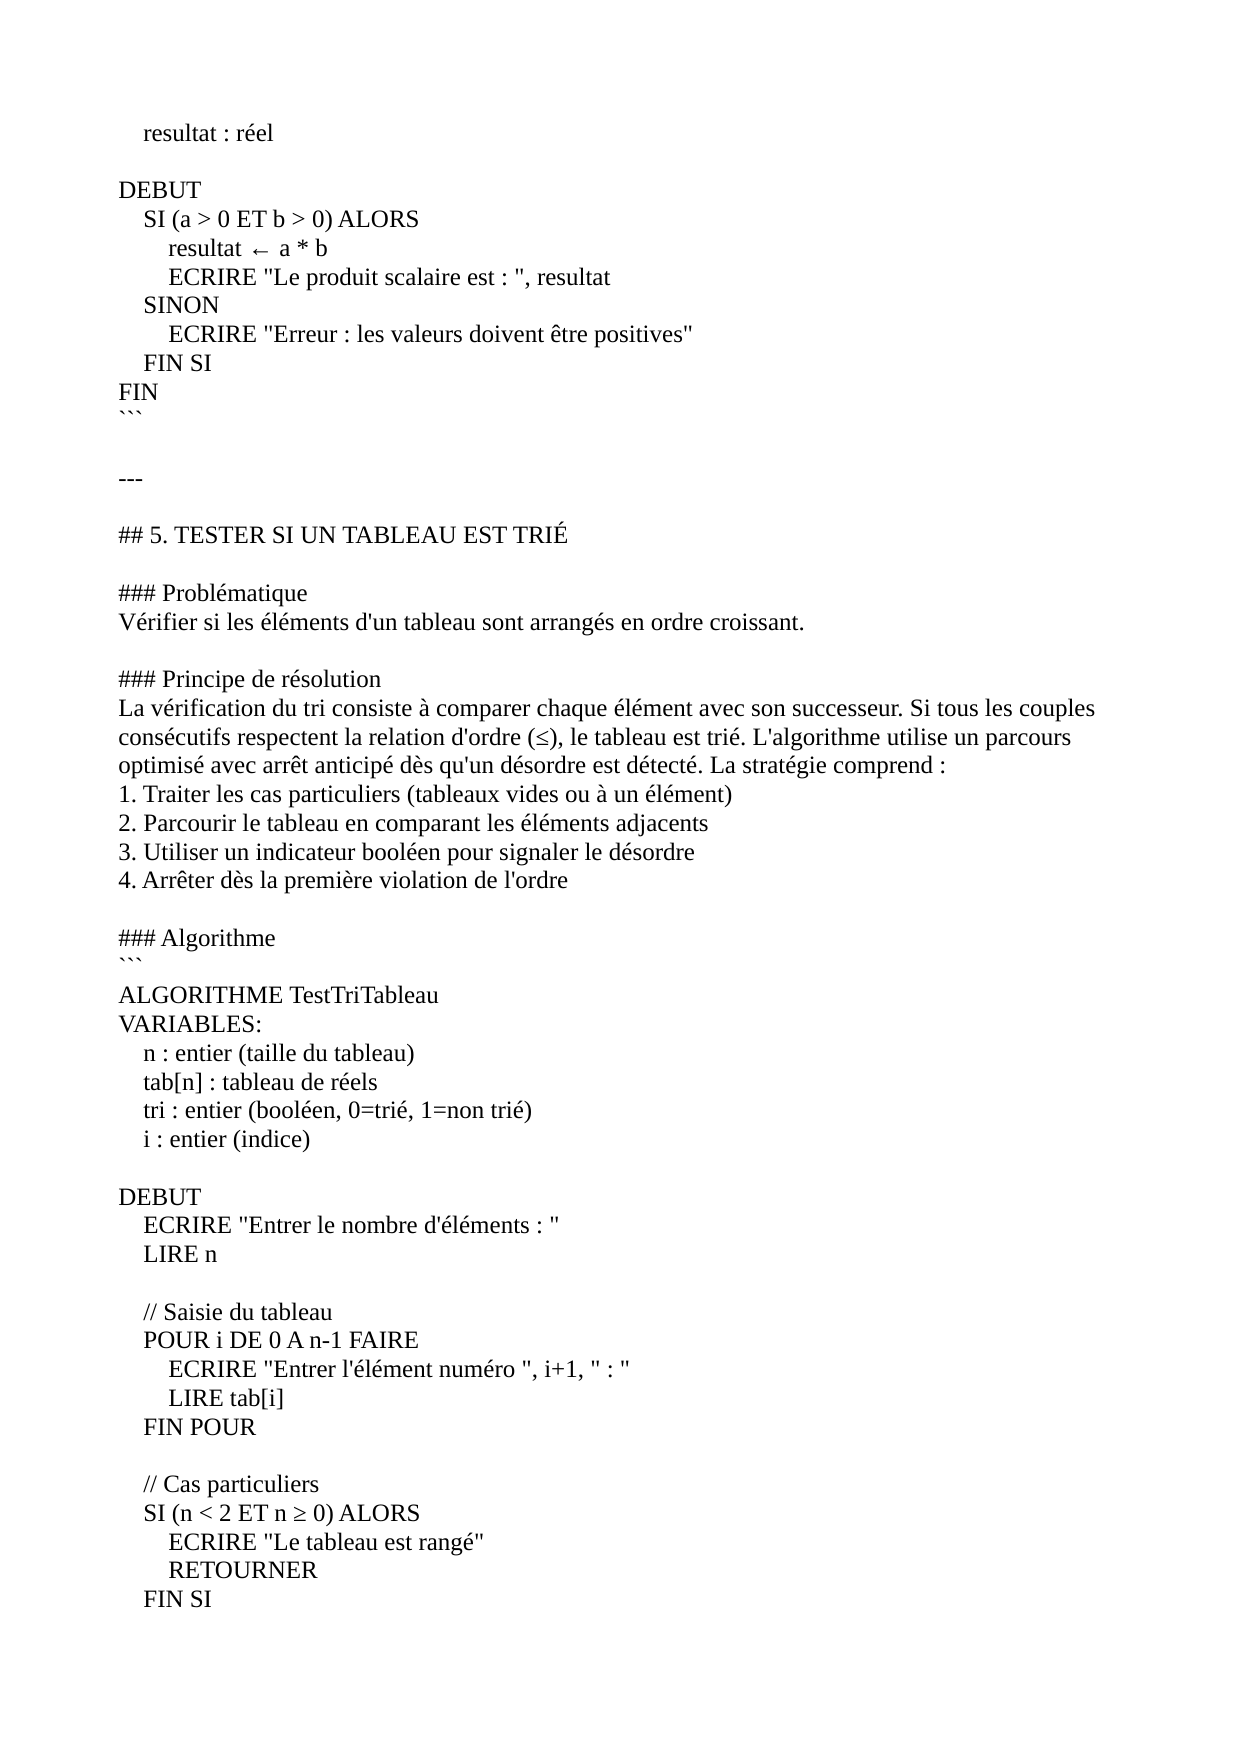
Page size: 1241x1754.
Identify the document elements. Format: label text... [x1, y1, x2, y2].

text ### Principe de résolution [118, 664, 1122, 693]
text POUR i DE 0 A n-1 FAIRE [118, 1326, 1122, 1354]
text SI (a > 0 ET b > 0) ALORS [118, 204, 1122, 233]
text 2. Parcourir le tableau en comparant les éléments adjacents [118, 808, 1122, 837]
text ECRIRE "Le tableau est rangé" [118, 1527, 1122, 1556]
text ECRIRE "Erreur : les valeurs doivent être positives" [118, 319, 1122, 348]
text i : entier (indice) [118, 1124, 1122, 1153]
text ### Algorithme [118, 923, 1122, 952]
text // Cas particuliers [118, 1469, 1122, 1498]
text ECRIRE "Entrer l'élément numéro ", i+1, " : " [118, 1354, 1122, 1383]
text SINON [118, 291, 1122, 319]
text SI (n < 2 ET n ≥ 0) ALORS [118, 1498, 1122, 1527]
text ### Problématique [118, 578, 1122, 607]
text DEBUT [118, 1182, 1122, 1211]
text DEBUT [118, 176, 1122, 204]
text resultat : réel [118, 118, 1122, 147]
text RETOURNER [118, 1556, 1122, 1584]
text 4. Arrêter dès la première violation de l'ordre [118, 866, 1122, 894]
text ALGORITHME TestTriTableau [118, 981, 1122, 1009]
text ECRIRE "Entrer le nombre d'éléments : " [118, 1211, 1122, 1239]
text n : entier (taille du tableau) [118, 1038, 1122, 1067]
text FIN SI [118, 1584, 1122, 1613]
text FIN [118, 377, 1122, 406]
text ``` [118, 406, 1122, 434]
text La vérification du tri consiste à comparer chaque élément avec son successeur. Si tous les couples consécutifs respectent la relation d'ordre (≤), le tableau est trié. L'algorithme utilise un parcours optimisé avec arrêt anticipé dès qu'un désordre est détecté. La stratégie comprend : [118, 693, 1122, 779]
text ## 5. TESTER SI UN TABLEAU EST TRIÉ [118, 521, 1122, 549]
text LIRE tab[i] [118, 1383, 1122, 1412]
text VARIABLES: [118, 1009, 1122, 1038]
text 1. Traiter les cas particuliers (tableaux vides ou à un élément) [118, 779, 1122, 808]
text Vérifier si les éléments d'un tableau sont arrangés en ordre croissant. [118, 607, 1122, 636]
text LIRE n [118, 1239, 1122, 1268]
text ECRIRE "Le produit scalaire est : ", resultat [118, 262, 1122, 291]
text // Saisie du tableau [118, 1297, 1122, 1326]
text --- [118, 463, 1122, 492]
text FIN POUR [118, 1412, 1122, 1441]
text tri : entier (booléen, 0=trié, 1=non trié) [118, 1096, 1122, 1124]
text resultat ← a * b [118, 233, 1122, 262]
text FIN SI [118, 348, 1122, 377]
text ``` [118, 952, 1122, 981]
text tab[n] : tableau de réels [118, 1067, 1122, 1096]
text 3. Utiliser un indicateur booléen pour signaler le désordre [118, 837, 1122, 866]
